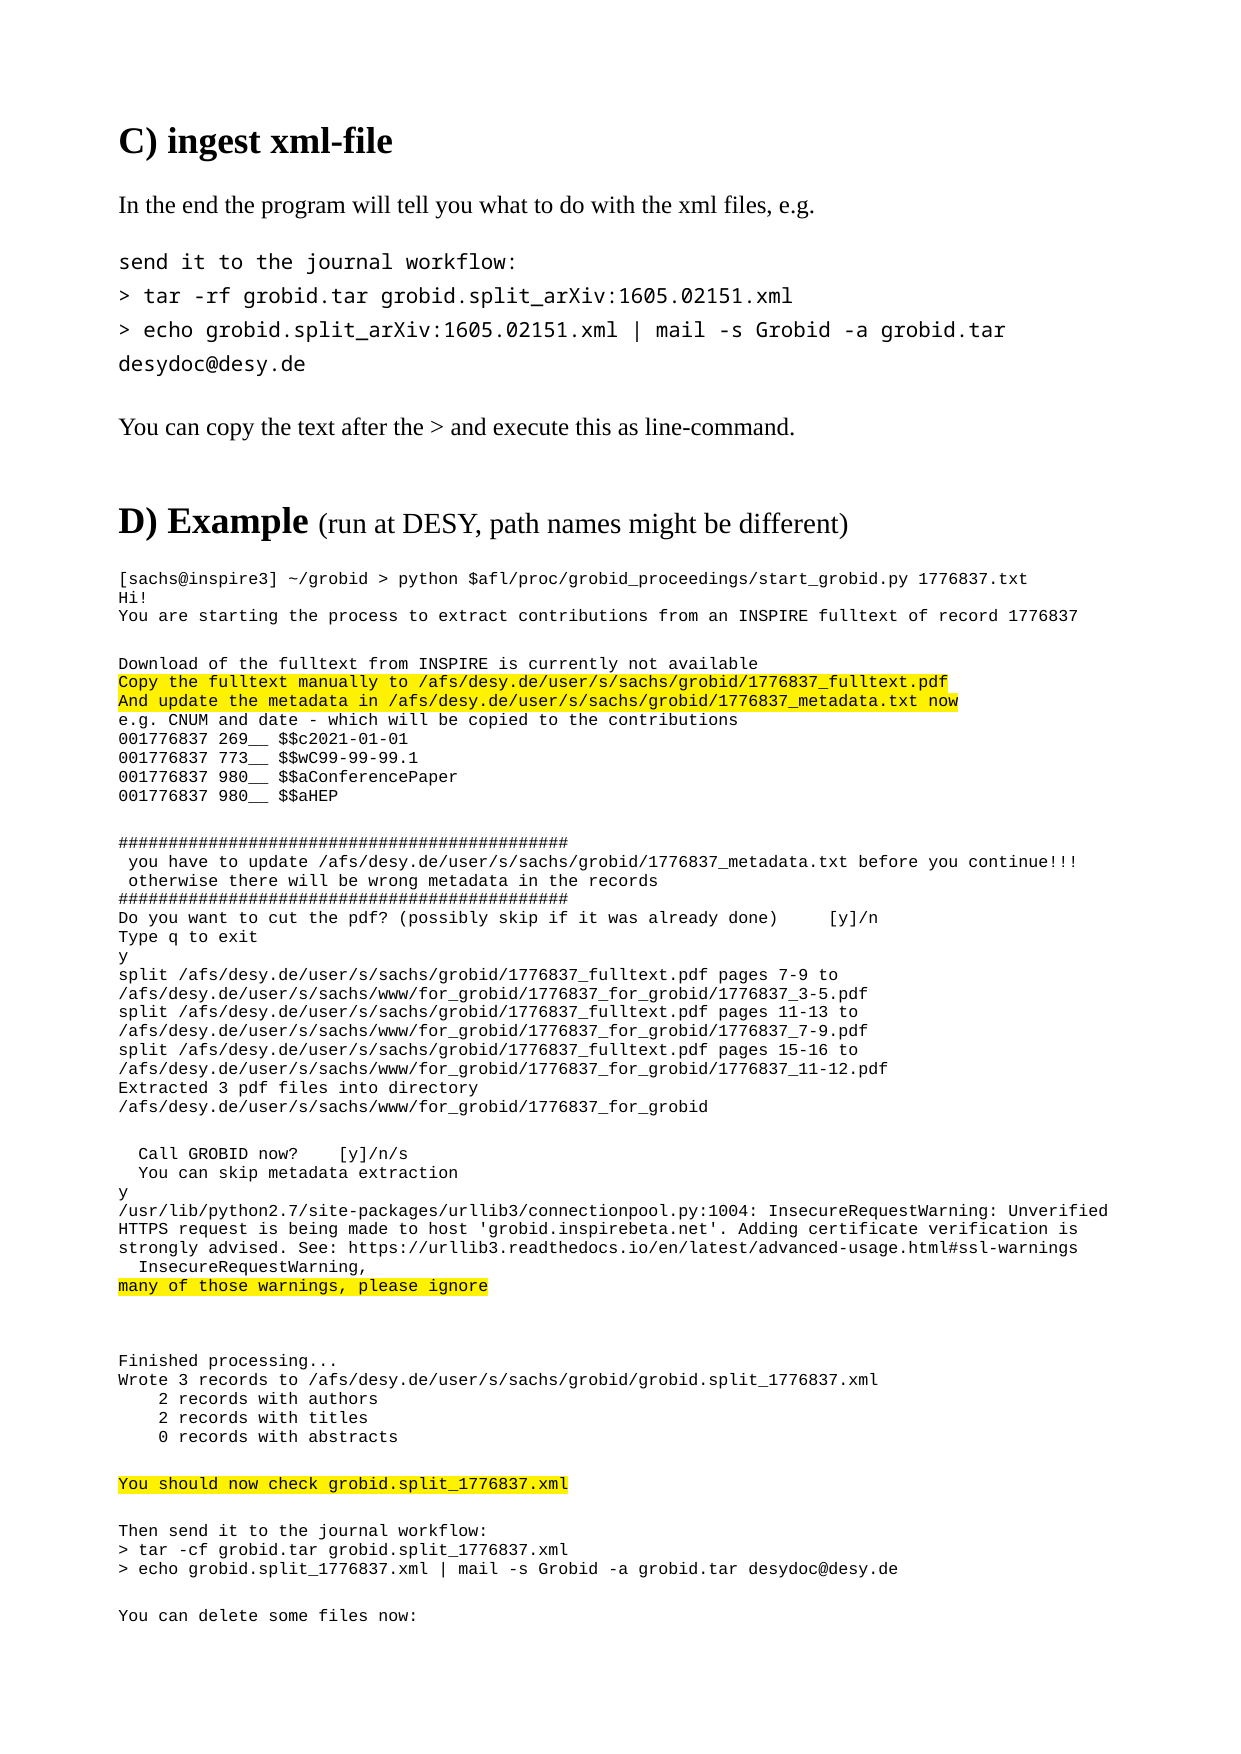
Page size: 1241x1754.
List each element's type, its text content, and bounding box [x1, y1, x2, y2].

text y [118, 947, 1122, 966]
text You can delete some files now: [118, 1608, 1122, 1627]
text C) ingest xml-file [118, 118, 1122, 161]
text Download of the fulltext from INSPIRE is currently not available [118, 655, 1122, 674]
text split /afs/desy.de/user/s/sachs/grobid/1776837_fulltext.pdf pages 7-9 to /afs/desy.de/user/s/sachs/www/for_grobid/1776837_for_grobid/1776837_3-5.pdf [118, 966, 1122, 1004]
text split /afs/desy.de/user/s/sachs/grobid/1776837_fulltext.pdf pages 11-13 to /afs/desy.de/user/s/sachs/www/for_grobid/1776837_for_grobid/1776837_7-9.pdf [118, 1004, 1122, 1042]
text Type q to exit [118, 929, 1122, 947]
text many of those warnings, please ignore [118, 1277, 1122, 1296]
text > echo grobid.split_arXiv:1605.02151.xml | mail -s Grobid -a grobid.tar desydoc@desy.de [118, 315, 1122, 378]
text Do you want to cut the pdf? (possibly skip if it was already done) [y]/n [118, 910, 1122, 929]
text otherwise there will be wrong metadata in the records [118, 872, 1122, 891]
text InsecureRequestWarning, [118, 1259, 1122, 1277]
text You are starting the process to extract contributions from an INSPIRE fulltext of record 1776837 [118, 608, 1122, 627]
text ############################################# [118, 891, 1122, 910]
text Then send it to the journal workflow: [118, 1523, 1122, 1542]
text /afs/desy.de/user/s/sachs/www/for_grobid/1776837_for_grobid [118, 1098, 1122, 1117]
text 2 records with authors [118, 1391, 1122, 1409]
text /usr/lib/python2.7/site-packages/urllib3/connectionpool.py:1004: InsecureRequestWarning: Unverified HTTPS request is being made to host 'grobid.inspirebeta.net'. Adding certificate verification is strongly advised. See: https://urllib3.readthedocs.io/en/latest/advanced-usage.html#ssl-warnings [118, 1202, 1122, 1259]
text Extracted 3 pdf files into directory [118, 1079, 1122, 1098]
text > tar -rf grobid.tar grobid.split_arXiv:1605.02151.xml [118, 281, 1122, 310]
text Hi! [118, 589, 1122, 608]
text Wrote 3 records to /afs/desy.de/user/s/sachs/grobid/grobid.split_1776837.xml [118, 1372, 1122, 1391]
text 2 records with titles [118, 1409, 1122, 1428]
text 001776837 980__ $$aHEP [118, 787, 1122, 806]
text [sachs@inspire3] ~/grobid > python $afl/proc/grobid_proceedings/start_grobid.py 1776837.txt [118, 570, 1122, 589]
text you have to update /afs/desy.de/user/s/sachs/grobid/1776837_metadata.txt before you continue!!! [118, 853, 1122, 872]
text Copy the fulltext manually to /afs/desy.de/user/s/sachs/grobid/1776837_fulltext.pdf [118, 674, 1122, 693]
text You should now check grobid.split_1776837.xml [118, 1476, 1122, 1494]
text And update the metadata in /afs/desy.de/user/s/sachs/grobid/1776837_metadata.txt now [118, 693, 1122, 712]
text Finished processing... [118, 1353, 1122, 1372]
text e.g. CNUM and date - which will be copied to the contributions [118, 712, 1122, 731]
text You can skip metadata extraction [118, 1164, 1122, 1183]
text In the end the program will tell you what to do with the xml files, e.g. [118, 190, 1122, 219]
text y [118, 1183, 1122, 1202]
text > echo grobid.split_1776837.xml | mail -s Grobid -a grobid.tar desydoc@desy.de [118, 1561, 1122, 1579]
text 0 records with abstracts [118, 1428, 1122, 1447]
text Call GROBID now? [y]/n/s [118, 1146, 1122, 1164]
text 001776837 980__ $$aConferencePaper [118, 768, 1122, 787]
text ############################################# [118, 834, 1122, 853]
text 001776837 773__ $$wC99-99-99.1 [118, 749, 1122, 768]
text D) Example (run at DESY, path names might be different) [118, 498, 1122, 542]
text send it to the journal workflow: [118, 247, 1122, 276]
text 001776837 269__ $$c2021-01-01 [118, 731, 1122, 749]
text You can copy the text after the > and execute this as line-command. [118, 412, 1122, 441]
text > tar -cf grobid.tar grobid.split_1776837.xml [118, 1542, 1122, 1561]
text split /afs/desy.de/user/s/sachs/grobid/1776837_fulltext.pdf pages 15-16 to /afs/desy.de/user/s/sachs/www/for_grobid/1776837_for_grobid/1776837_11-12.pdf [118, 1042, 1122, 1079]
